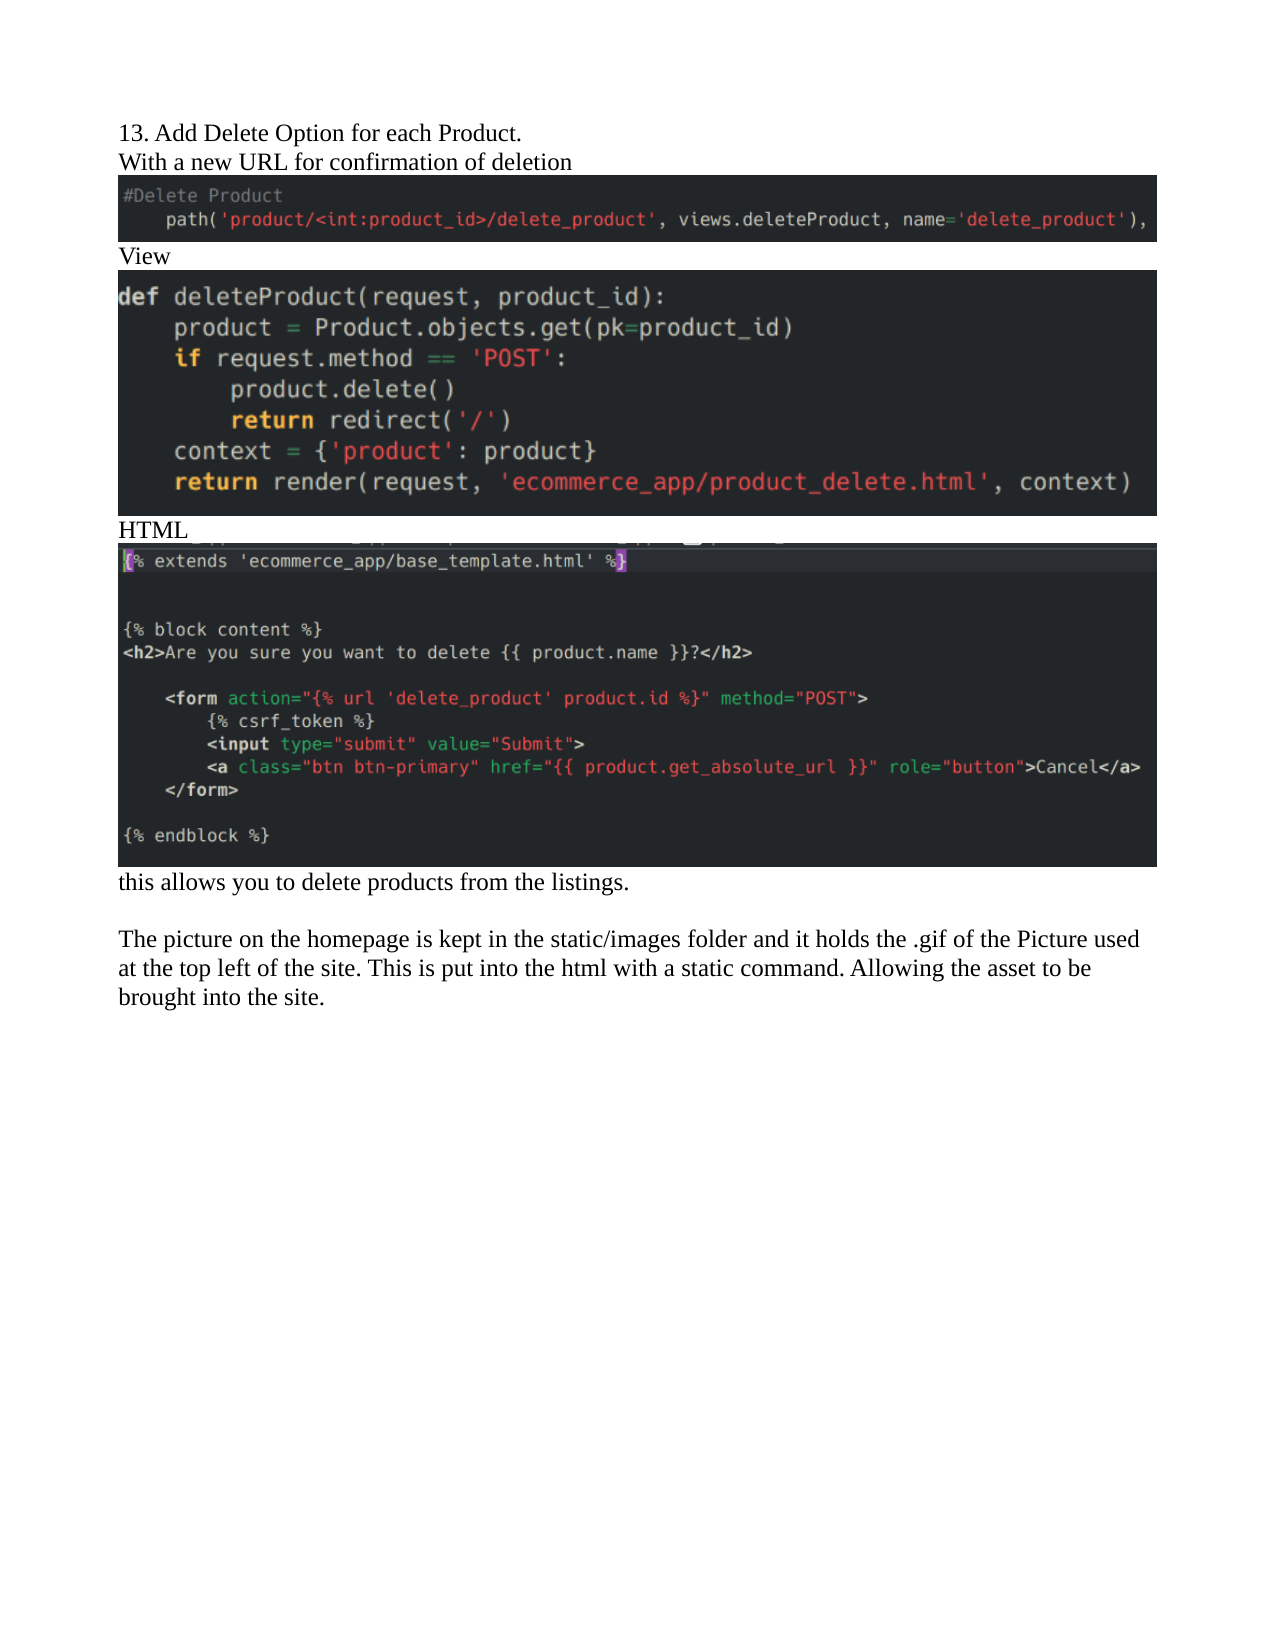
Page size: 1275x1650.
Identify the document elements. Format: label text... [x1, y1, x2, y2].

text View [118, 242, 1157, 270]
text The picture on the homepage is kept in the static/images folder and it holds the .gif of the Picture used at the top left of the site. This is put into the html with a static command. Allowing the asset to be brought into the site. [118, 924, 1157, 1011]
text 13. Add Delete Option for each Product. [118, 118, 1157, 147]
text HTML [118, 516, 1157, 543]
picture [118, 270, 1157, 516]
text this allows you to delete products from the listings. [118, 867, 1157, 896]
picture [118, 175, 1157, 242]
text With a new URL for confirmation of deletion [118, 147, 1157, 175]
picture [118, 543, 1157, 867]
